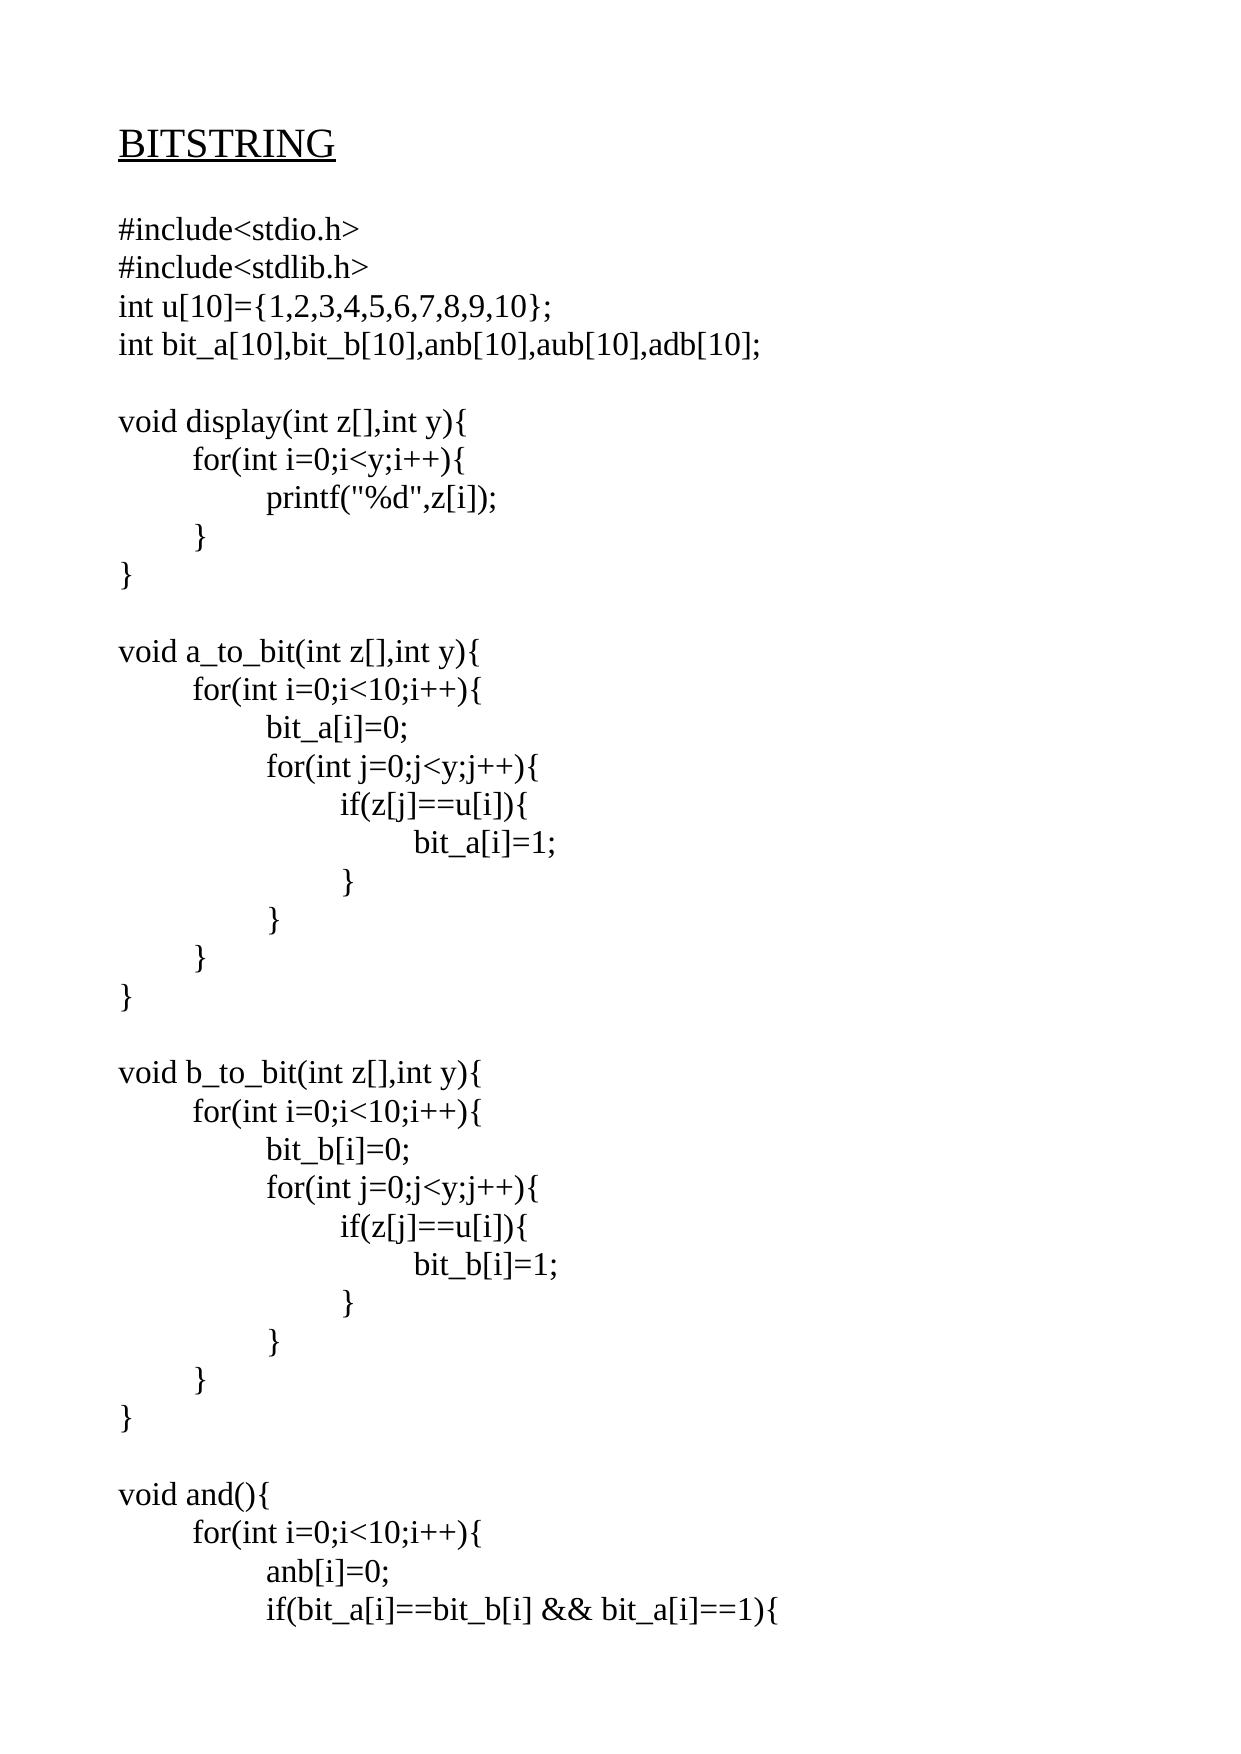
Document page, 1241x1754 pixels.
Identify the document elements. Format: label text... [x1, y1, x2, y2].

text for(int j=0;j<y;j++){ [118, 746, 1122, 784]
text int bit_a[10],bit_b[10],anb[10],aub[10],adb[10]; [118, 324, 1122, 362]
text } [118, 937, 1122, 976]
text } [118, 1282, 1122, 1321]
text bit_b[i]=1; [118, 1244, 1122, 1282]
text } [118, 976, 1122, 1014]
text } [118, 1321, 1122, 1359]
text BITSTRING [118, 118, 1122, 166]
text bit_b[i]=0; [118, 1129, 1122, 1167]
text if(z[j]==u[i]){ [118, 1206, 1122, 1244]
text for(int i=0;i<y;i++){ [118, 439, 1122, 477]
text } [118, 1359, 1122, 1397]
text #include<stdlib.h> [118, 247, 1122, 286]
text bit_a[i]=0; [118, 707, 1122, 746]
text } [118, 554, 1122, 592]
text printf("%d",z[i]); [118, 477, 1122, 516]
text for(int i=0;i<10;i++){ [118, 669, 1122, 707]
text for(int i=0;i<10;i++){ [118, 1512, 1122, 1551]
text } [118, 1397, 1122, 1436]
text anb[i]=0; [118, 1551, 1122, 1589]
text } [118, 516, 1122, 554]
text void b_to_bit(int z[],int y){ [118, 1052, 1122, 1091]
text } [118, 861, 1122, 899]
text #include<stdio.h> [118, 209, 1122, 247]
text if(z[j]==u[i]){ [118, 784, 1122, 822]
text void a_to_bit(int z[],int y){ [118, 631, 1122, 669]
text void and(){ [118, 1474, 1122, 1512]
text bit_a[i]=1; [118, 822, 1122, 861]
text if(bit_a[i]==bit_b[i] && bit_a[i]==1){ [118, 1589, 1122, 1627]
text int u[10]={1,2,3,4,5,6,7,8,9,10}; [118, 286, 1122, 324]
text void display(int z[],int y){ [118, 401, 1122, 439]
text } [118, 899, 1122, 937]
text for(int i=0;i<10;i++){ [118, 1091, 1122, 1129]
text for(int j=0;j<y;j++){ [118, 1167, 1122, 1206]
